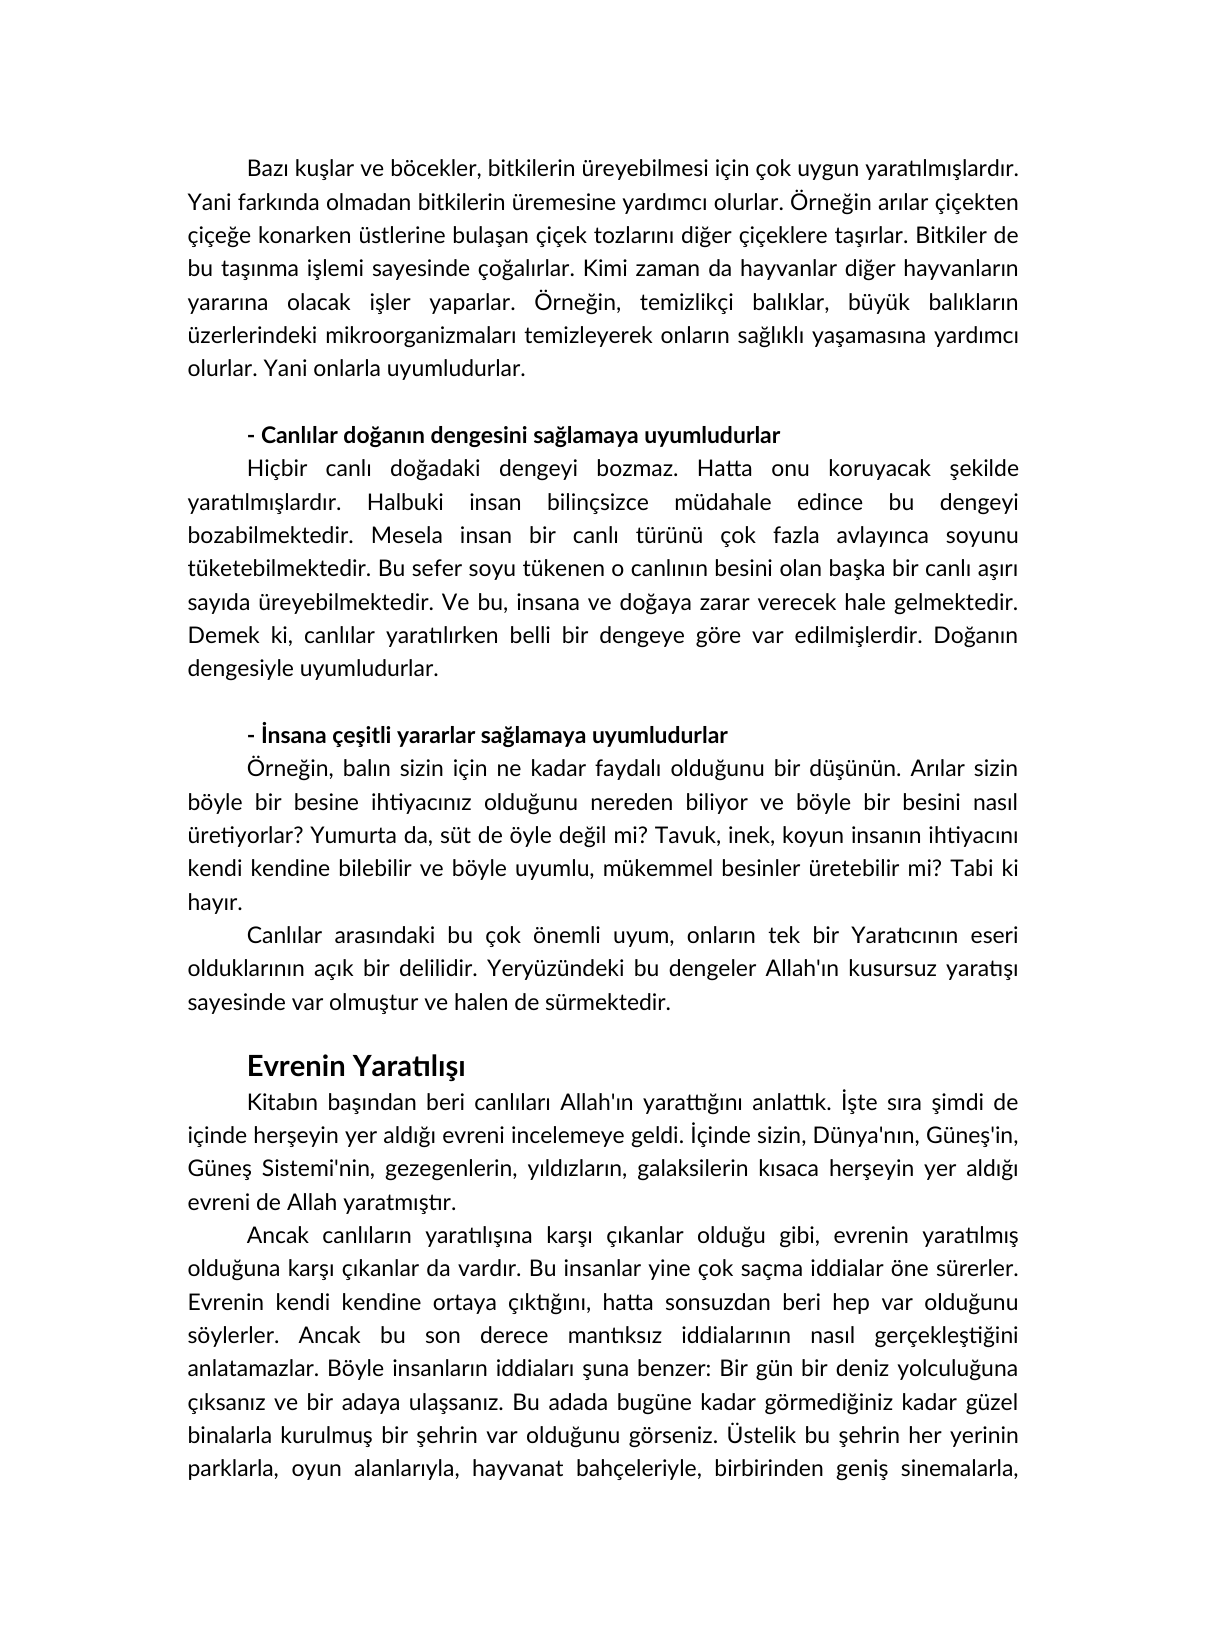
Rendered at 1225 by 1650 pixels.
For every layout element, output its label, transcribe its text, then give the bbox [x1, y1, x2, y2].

text Evrenin Yaratılışı [187, 1050, 1020, 1083]
text Ancak canlıların yaratılışına karşı çıkanlar olduğu gibi, evrenin yaratılmış olduğuna karşı çıkanlar da vardır. Bu insanlar yine çok saçma iddialar öne sürerler. Evrenin kendi kendine ortaya çıktığını, hatta sonsuzdan beri hep var olduğunu söylerler. Ancak bu son derece mantıksız iddialarının nasıl gerçekleştiğini anlatamazlar. Böyle insanların iddiaları şuna benzer: Bir gün bir deniz yolculuğuna çıksanız ve bir adaya ulaşsanız. Bu adada bugüne kadar görmediğiniz kadar güzel binalarla kurulmuş bir şehrin var olduğunu görseniz. Üstelik bu şehrin her yerinin parklarla, oyun alanlarıyla, hayvanat bahçeleriyle, birbirinden geniş sinemalarla, [187, 1217, 1020, 1483]
text Canlılar arasındaki bu çok önemli uyum, onların tek bir Yaratıcının eseri olduklarının açık bir delilidir. Yeryüzündeki bu dengeler Allah'ın kusursuz yaratışı sayesinde var olmuştur ve halen de sürmektedir. [187, 917, 1020, 1017]
text Bazı kuşlar ve böcekler, bitkilerin üreyebilmesi için çok uygun yaratılmışlardır. Yani farkında olmadan bitkilerin üremesine yardımcı olurlar. Örneğin arılar çiçekten çiçeğe konarken üstlerine bulaşan çiçek tozlarını diğer çiçeklere taşırlar. Bitkiler de bu taşınma işlemi sayesinde çoğalırlar. Kimi zaman da hayvanlar diğer hayvanların yararına olacak işler yaparlar. Örneğin, temizlikçi balıklar, büyük balıkların üzerlerindeki mikroorganizmaları temizleyerek onların sağlıklı yaşamasına yardımcı olurlar. Yani onlarla uyumludurlar. [187, 150, 1020, 383]
text Hiçbir canlı doğadaki dengeyi bozmaz. Hatta onu koruyacak şekilde yaratılmışlardır. Halbuki insan bilinçsizce müdahale edince bu dengeyi bozabilmektedir. Mesela insan bir canlı türünü çok fazla avlayınca soyunu tüketebilmektedir. Bu sefer soyu tükenen o canlının besini olan başka bir canlı aşırı sayıda üreyebilmektedir. Ve bu, insana ve doğaya zarar verecek hale gelmektedir. Demek ki, canlılar yaratılırken belli bir dengeye göre var edilmişlerdir. Doğanın dengesiyle uyumludurlar. [187, 450, 1020, 683]
text - Canlılar doğanın dengesini sağlamaya uyumludurlar [187, 417, 1020, 450]
text Örneğin, balın sizin için ne kadar faydalı olduğunu bir düşünün. Arılar sizin böyle bir besine ihtiyacınız olduğunu nereden biliyor ve böyle bir besini nasıl üretiyorlar? Yumurta da, süt de öyle değil mi? Tavuk, inek, koyun insanın ihtiyacını kendi kendine bilebilir ve böyle uyumlu, mükemmel besinler üretebilir mi? Tabi ki hayır. [187, 750, 1020, 917]
text - İnsana çeşitli yararlar sağlamaya uyumludurlar [187, 717, 1020, 750]
text Kitabın başından beri canlıları Allah'ın yarattığını anlattık. İşte sıra şimdi de içinde herşeyin yer aldığı evreni incelemeye geldi. İçinde sizin, Dünya'nın, Güneş'in, Güneş Sistemi'nin, gezegenlerin, yıldızların, galaksilerin kısaca herşeyin yer aldığı evreni de Allah yaratmıştır. [187, 1083, 1020, 1217]
